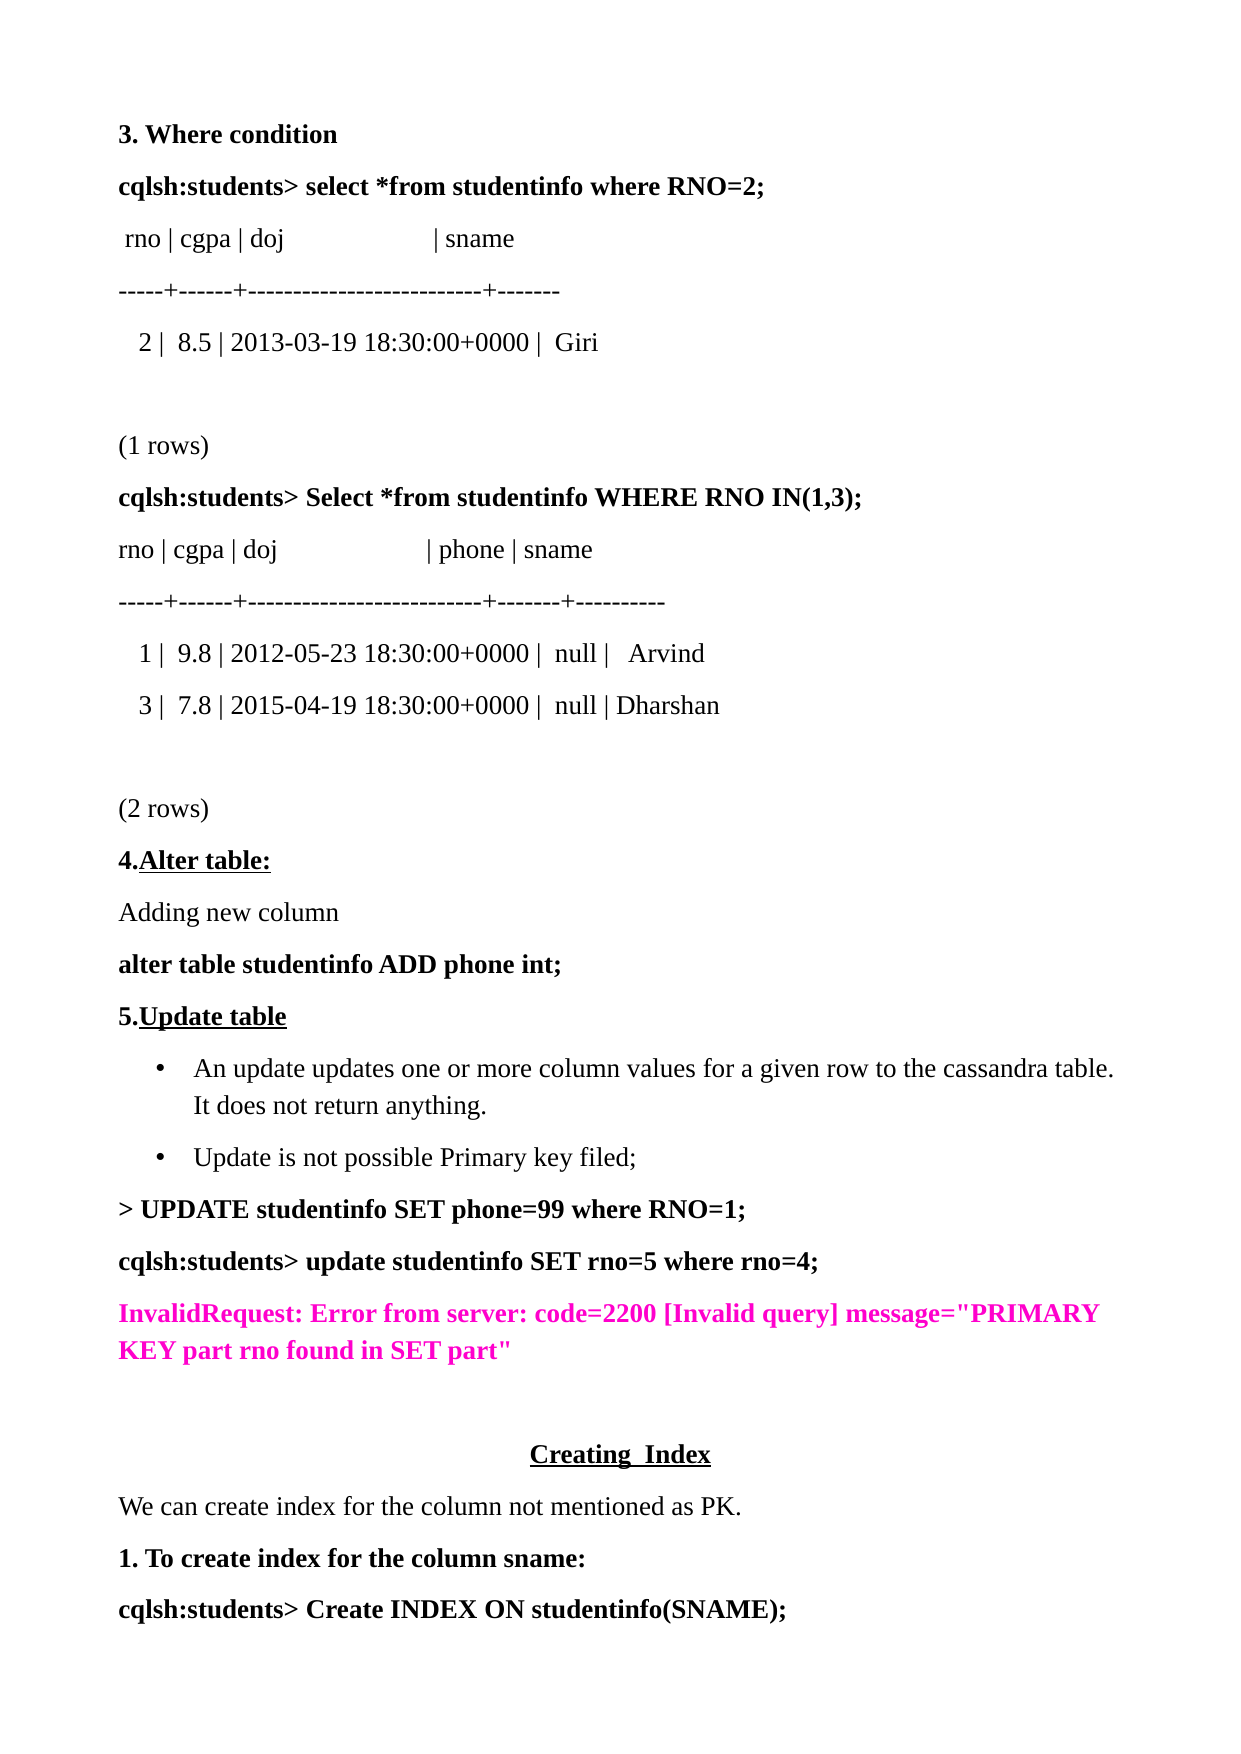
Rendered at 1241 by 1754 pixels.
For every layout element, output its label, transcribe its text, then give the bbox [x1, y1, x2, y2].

text -----+------+--------------------------+------- [118, 274, 1122, 305]
text cqlsh:students> Select *from studentinfo WHERE RNO IN(1,3); [118, 481, 1122, 512]
text (2 rows) [118, 792, 1122, 824]
text 4.Alter table: [118, 844, 1122, 876]
list An update updates one or more column values for a given row to the cassandra table. It does not return anything. [156, 1052, 1122, 1120]
text cqlsh:students> update studentinfo SET rno=5 where rno=4; [118, 1245, 1122, 1276]
text 1 | 9.8 | 2012-05-23 18:30:00+0000 | null | Arvind [118, 637, 1122, 668]
text Creating Index [118, 1438, 1122, 1469]
list Update is not possible Primary key filed; [156, 1141, 1122, 1172]
text 3. Where condition [118, 118, 1122, 149]
text 3 | 7.8 | 2015-04-19 18:30:00+0000 | null | Dharshan [118, 689, 1122, 720]
text -----+------+--------------------------+-------+---------- [118, 585, 1122, 616]
text InvalidRequest: Error from server: code=2200 [Invalid query] message="PRIMARY KEY part rno found in SET part" [118, 1297, 1122, 1365]
text alter table studentinfo ADD phone int; [118, 948, 1122, 979]
text cqlsh:students> select *from studentinfo where RNO=2; [118, 170, 1122, 201]
text rno | cgpa | doj | phone | sname [118, 533, 1122, 564]
text cqlsh:students> Create INDEX ON studentinfo(SNAME); [118, 1594, 1122, 1625]
text We can create index for the column not mentioned as PK. [118, 1490, 1122, 1521]
text Adding new column [118, 896, 1122, 927]
text rno | cgpa | doj | sname [118, 222, 1122, 253]
text (1 rows) [118, 429, 1122, 461]
text > UPDATE studentinfo SET phone=99 where RNO=1; [118, 1193, 1122, 1224]
text 1. To create index for the column sname: [118, 1542, 1122, 1573]
text 2 | 8.5 | 2013-03-19 18:30:00+0000 | Giri [118, 326, 1122, 357]
text 5.Update table [118, 1000, 1122, 1031]
